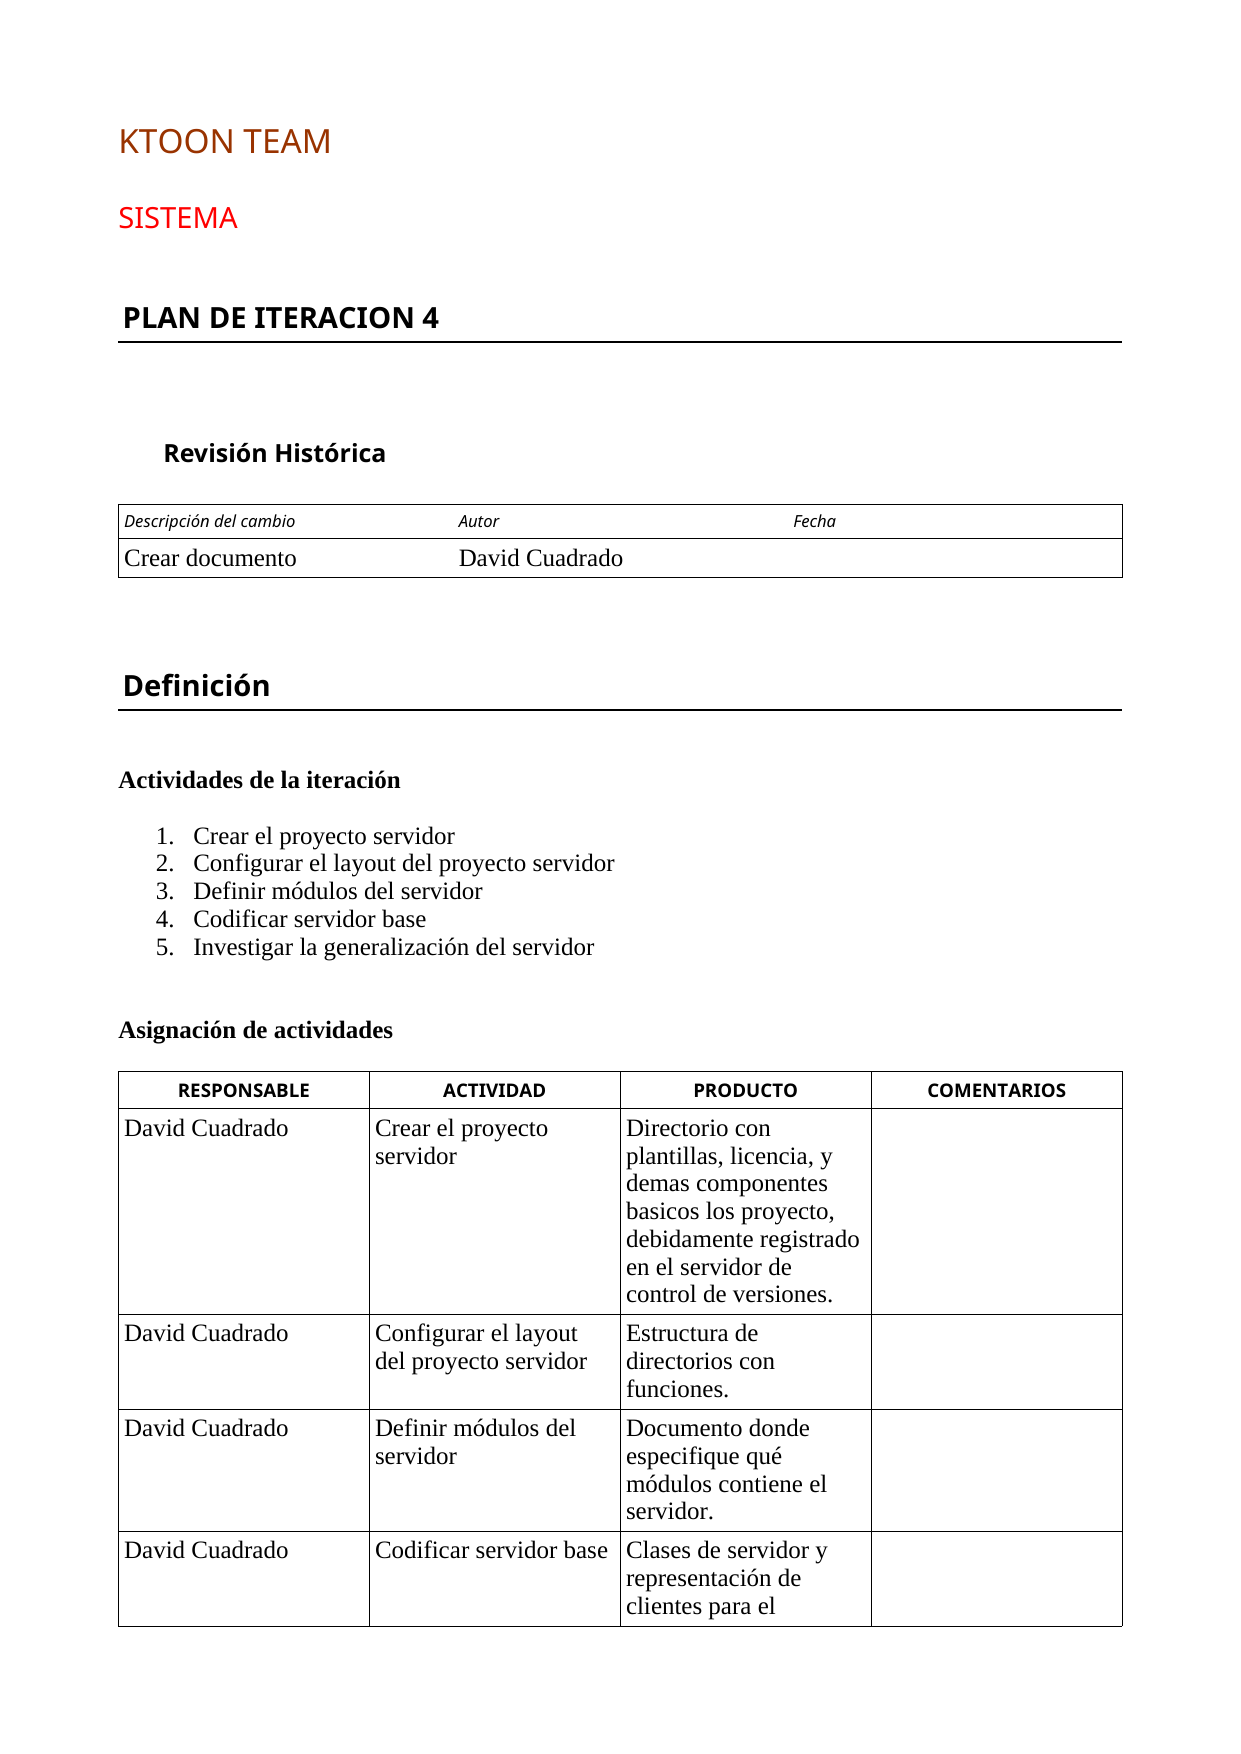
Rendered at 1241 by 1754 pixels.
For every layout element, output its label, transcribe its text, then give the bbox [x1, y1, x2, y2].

table_cell [872, 1315, 1122, 1408]
table_cell Crear el proyecto servidor [370, 1109, 620, 1314]
table_cell [872, 1532, 1122, 1626]
table_cell David Cuadrado [119, 1109, 369, 1314]
table_header COMENTARIOS [872, 1072, 1122, 1108]
table_cell David Cuadrado [119, 1532, 369, 1626]
table_cell Crear documento [119, 539, 453, 577]
subtitle Revisión Histórica [118, 436, 1122, 470]
list Configurar el layout del proyecto servidor [156, 849, 1122, 877]
table_cell Codificar servidor base [370, 1532, 620, 1626]
list Investigar la generalización del servidor [156, 933, 1122, 960]
table_header Autor [453, 505, 787, 538]
list Codificar servidor base [156, 905, 1122, 933]
table_cell Documento donde especifique qué módulos contiene el servidor. [621, 1410, 871, 1531]
text Definición [118, 660, 1122, 709]
table_cell Directorio con plantillas, licencia, y demas componentes basicos los proyecto, debidamente registrado en el servidor de control de versiones. [621, 1109, 871, 1314]
text SISTEMA [118, 198, 1122, 237]
table_header Descripción del cambio [119, 505, 453, 538]
table_cell David Cuadrado [119, 1315, 369, 1408]
table_cell [787, 539, 1122, 577]
table_cell Clases de servidor y representación de clientes para el [621, 1532, 871, 1626]
table_cell [872, 1109, 1122, 1314]
text Asignación de actividades [118, 1016, 1122, 1043]
table_cell David Cuadrado [453, 539, 787, 577]
list Definir módulos del servidor [156, 877, 1122, 905]
text Actividades de la iteración [118, 766, 1122, 794]
table_cell Definir módulos del servidor [370, 1410, 620, 1531]
text PLAN DE ITERACION 4 [118, 293, 1122, 341]
table_cell Configurar el layout del proyecto servidor [370, 1315, 620, 1408]
table_header ACTIVIDAD [370, 1072, 620, 1108]
table_header RESPONSABLE [119, 1072, 369, 1108]
table_cell [872, 1410, 1122, 1531]
list Crear el proyecto servidor [156, 822, 1122, 849]
table_cell Estructura de directorios con funciones. [621, 1315, 871, 1408]
text KTOON TEAM [118, 118, 1122, 163]
table_header PRODUCTO [621, 1072, 871, 1108]
table_header Fecha [787, 505, 1122, 538]
table_cell David Cuadrado [119, 1410, 369, 1531]
